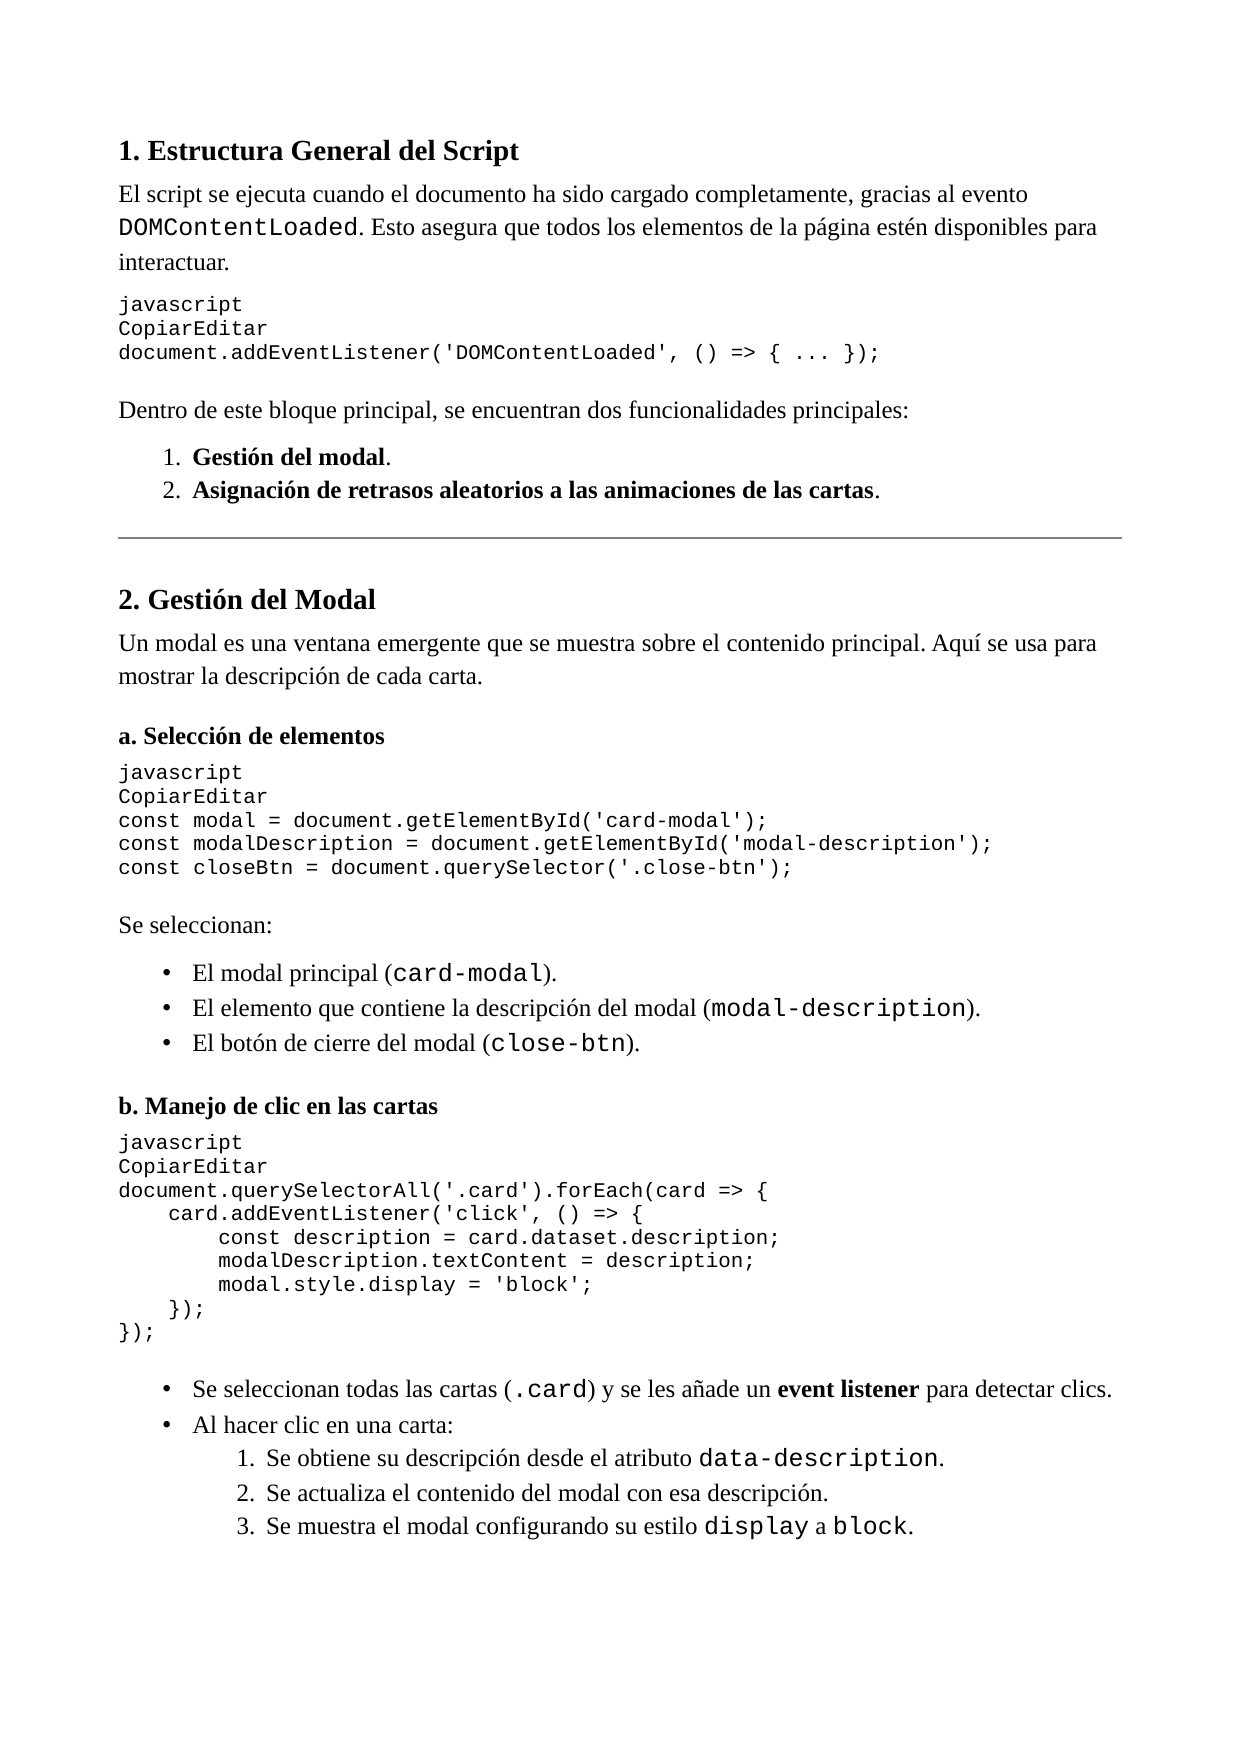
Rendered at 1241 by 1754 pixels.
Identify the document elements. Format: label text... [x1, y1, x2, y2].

list Gestión del modal. [162, 442, 1122, 471]
text }); [118, 1298, 1122, 1321]
text const modal = document.getElementById('card-modal'); [118, 810, 1122, 833]
text document.querySelectorAll('.card').forEach(card => { [118, 1179, 1122, 1203]
text javascript [118, 294, 1122, 318]
text javascript [118, 762, 1122, 786]
text CopiarEditar [118, 786, 1122, 810]
subtitle a. Selección de elementos [118, 721, 1122, 750]
text card.addEventListener('click', () => { [118, 1203, 1122, 1227]
subtitle 1. Estructura General del Script [118, 133, 1122, 166]
list Se actualiza el contenido del modal con esa descripción. [236, 1478, 1122, 1507]
text }); [118, 1321, 1122, 1345]
text CopiarEditar [118, 1156, 1122, 1179]
text const modalDescription = document.getElementById('modal-description'); [118, 833, 1122, 857]
list El elemento que contiene la descripción del modal (modal-description). [162, 993, 1122, 1024]
list Al hacer clic en una carta: [162, 1410, 1122, 1439]
list Asignación de retrasos aleatorios a las animaciones de las cartas. [162, 476, 1122, 504]
list El modal principal (card-modal). [162, 958, 1122, 988]
list Se seleccionan todas las cartas (.card) y se les añade un event listener para detectar clics. [162, 1374, 1122, 1405]
list El botón de cierre del modal (close-btn). [162, 1028, 1122, 1059]
text CopiarEditar [118, 318, 1122, 342]
text document.addEventListener('DOMContentLoaded', () => { ... }); [118, 342, 1122, 365]
text const closeBtn = document.querySelector('.close-btn'); [118, 857, 1122, 881]
list Se obtiene su descripción desde el atributo data-description. [236, 1443, 1122, 1474]
text modalDescription.textContent = description; [118, 1251, 1122, 1274]
text modal.style.display = 'block'; [118, 1274, 1122, 1298]
list Se muestra el modal configurando su estilo display a block. [236, 1511, 1122, 1542]
subtitle 2. Gestión del Modal [118, 582, 1122, 616]
text El script se ejecuta cuando el documento ha sido cargado completamente, gracias al evento DOMContentLoaded. Esto asegura que todos los elementos de la página estén disponibles para interactuar. [118, 179, 1122, 276]
text Se seleccionan: [118, 910, 1122, 939]
text const description = card.dataset.description; [118, 1227, 1122, 1251]
text Dentro de este bloque principal, se encuentran dos funcionalidades principales: [118, 395, 1122, 424]
text Un modal es una ventana emergente que se muestra sobre el contenido principal. Aquí se usa para mostrar la descripción de cada carta. [118, 628, 1122, 690]
text javascript [118, 1132, 1122, 1156]
subtitle b. Manejo de clic en las cartas [118, 1091, 1122, 1120]
